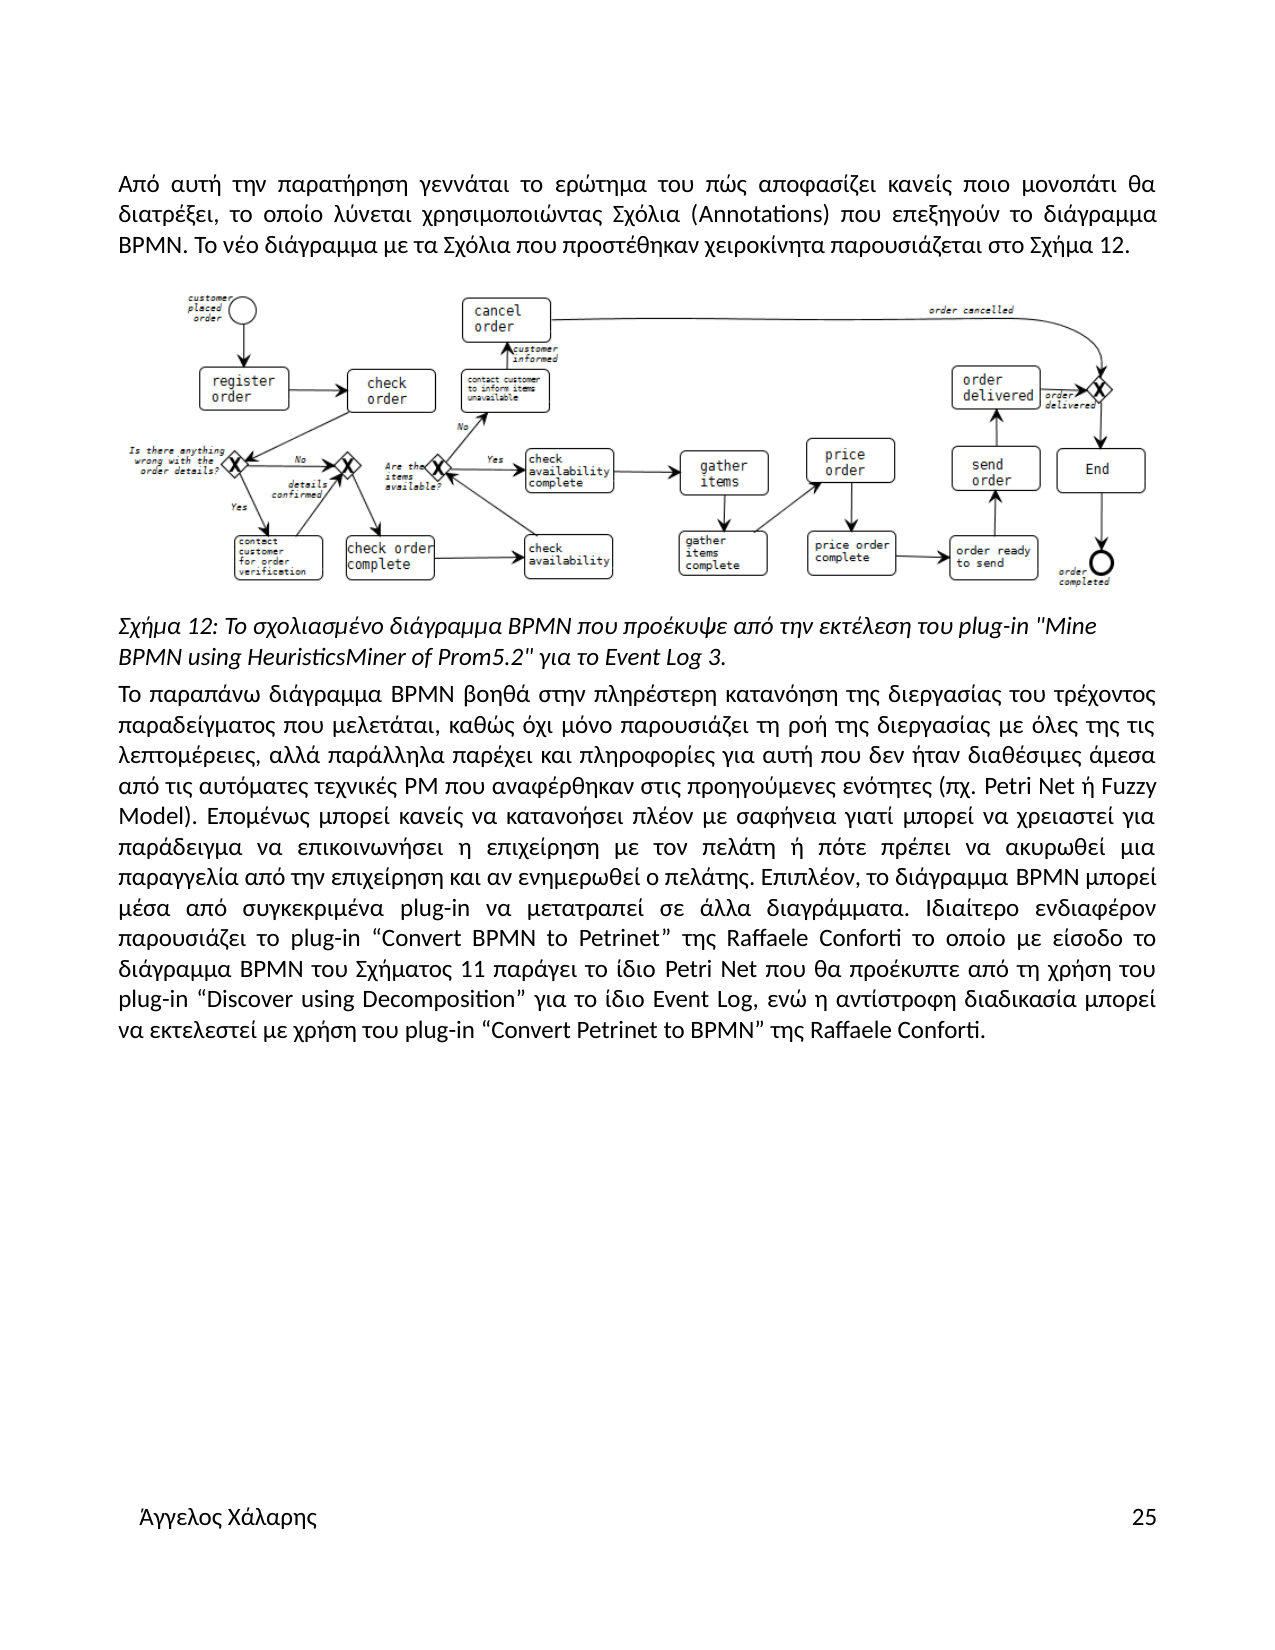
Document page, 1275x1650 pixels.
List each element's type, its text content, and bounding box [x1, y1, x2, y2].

text Το παραπάνω διάγραμμα BPMN βοηθά στην πληρέστερη κατανόηση της διεργασίας του τρέχοντος παραδείγματος που μελετάται, καθώς όχι μόνο παρουσιάζει τη ροή της διεργασίας με όλες της τις λεπτομέρειες, αλλά παράλληλα παρέχει και πληροφορίες για αυτή που δεν ήταν διαθέσιμες άμεσα από τις αυτόματες τεχνικές PM που αναφέρθηκαν στις προηγούμενες ενότητες (πχ. Petri Net ή Fuzzy Model). Επομένως μπορεί κανείς να κατανοήσει πλέον με σαφήνεια γιατί μπορεί να χρειαστεί για παράδειγμα να επικοινωνήσει η επιχείρηση με τον πελάτη ή πότε πρέπει να ακυρωθεί μια παραγγελία από την επιχείρηση και αν ενημερωθεί ο πελάτης. Επιπλέον, το διάγραμμα BPMN μπορεί μέσα από συγκεκριμένα plug-in να μετατραπεί σε άλλα διαγράμματα. Ιδιαίτερο ενδιαφέρον παρουσιάζει το plug-in “Convert BPMN to Petrinet” της Raffaele Conforti το οποίο με είσοδο το διάγραμμα BPMN του Σχήματος 11 παράγει το ίδιο Petri Net που θα προέκυπτε από τη χρήση του plug-in “Discover using Decomposition” για το ίδιο Event Log, ενώ η αντίστροφη διαδικασία μπορεί να εκτελεστεί με χρήση του plug-in “Convert Petrinet to BPMN” της Raffaele Conforti. [118, 671, 1157, 1045]
picture [118, 284, 1157, 611]
text Από αυτή την παρατήρηση γεννάται το ερώτημα του πώς αποφασίζει κανείς ποιο μονοπάτι θα διατρέξει, το οποίο λύνεται χρησιμοποιώντας Σχόλια (Annotations) που επεξηγούν το διάγραμμα BPMN. Το νέο διάγραμμα με τα Σχόλια που προστέθηκαν χειροκίνητα παρουσιάζεται στο Σχήμα 12. [118, 168, 1157, 259]
text Σχήμα 12: Το σχολιασμένο διάγραμμα BPMN που προέκυψε από την εκτέλεση του plug-in "Mine BPMN using HeuristicsMiner of Prom5.2" για το Event Log 3. [118, 611, 1157, 671]
